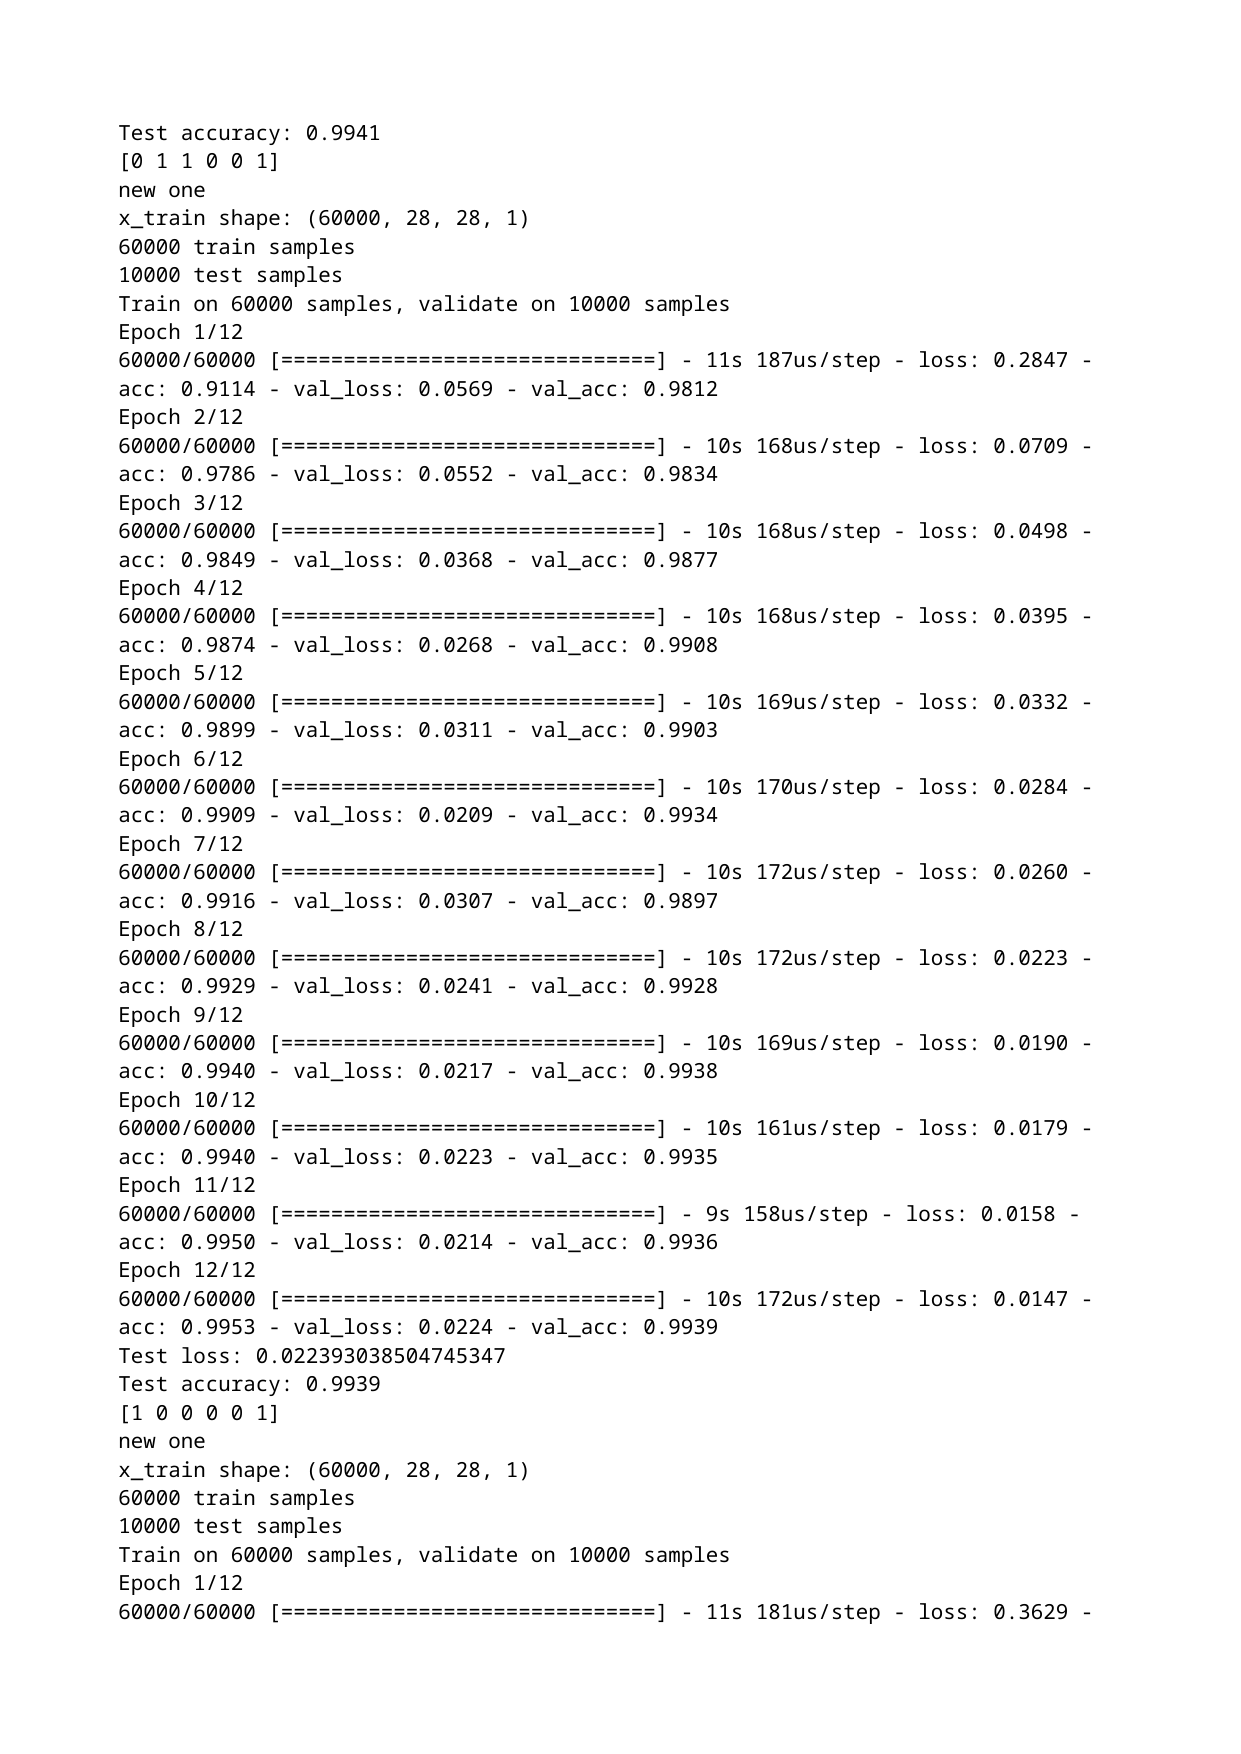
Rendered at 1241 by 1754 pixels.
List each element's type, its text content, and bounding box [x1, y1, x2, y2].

text 60000/60000 [==============================] - 10s 172us/step - loss: 0.0260 - acc: 0.9916 - val_loss: 0.0307 - val_acc: 0.9897 [118, 857, 1122, 914]
text 60000 train samples [118, 232, 1122, 260]
text Train on 60000 samples, validate on 10000 samples [118, 1540, 1122, 1568]
text x_train shape: (60000, 28, 28, 1) [118, 203, 1122, 232]
text Epoch 3/12 [118, 488, 1122, 516]
text 60000 train samples [118, 1483, 1122, 1512]
text Epoch 11/12 [118, 1170, 1122, 1199]
text 60000/60000 [==============================] - 9s 158us/step - loss: 0.0158 - acc: 0.9950 - val_loss: 0.0214 - val_acc: 0.9936 [118, 1199, 1122, 1256]
text Epoch 6/12 [118, 744, 1122, 772]
text 60000/60000 [==============================] - 10s 172us/step - loss: 0.0223 - acc: 0.9929 - val_loss: 0.0241 - val_acc: 0.9928 [118, 943, 1122, 1000]
text Epoch 8/12 [118, 914, 1122, 943]
text Epoch 9/12 [118, 1000, 1122, 1028]
text 60000/60000 [==============================] - 10s 169us/step - loss: 0.0190 - acc: 0.9940 - val_loss: 0.0217 - val_acc: 0.9938 [118, 1028, 1122, 1085]
text Epoch 5/12 [118, 658, 1122, 687]
text Epoch 4/12 [118, 573, 1122, 602]
text Epoch 1/12 [118, 1568, 1122, 1597]
text new one [118, 175, 1122, 203]
text [0 1 1 0 0 1] [118, 147, 1122, 175]
text 60000/60000 [==============================] - 11s 181us/step - loss: 0.3629 [118, 1597, 1122, 1625]
text 60000/60000 [==============================] - 10s 168us/step - loss: 0.0709 - acc: 0.9786 - val_loss: 0.0552 - val_acc: 0.9834 [118, 431, 1122, 488]
text Epoch 12/12 [118, 1256, 1122, 1284]
text 60000/60000 [==============================] - 10s 168us/step - loss: 0.0498 - acc: 0.9849 - val_loss: 0.0368 - val_acc: 0.9877 [118, 516, 1122, 573]
text 60000/60000 [==============================] - 10s 169us/step - loss: 0.0332 - acc: 0.9899 - val_loss: 0.0311 - val_acc: 0.9903 [118, 687, 1122, 744]
text Test accuracy: 0.9939 [118, 1369, 1122, 1398]
text Epoch 10/12 [118, 1085, 1122, 1113]
text Train on 60000 samples, validate on 10000 samples [118, 289, 1122, 317]
text Test loss: 0.022393038504745347 [118, 1341, 1122, 1369]
text 60000/60000 [==============================] - 11s 187us/step - loss: 0.2847 - acc: 0.9114 - val_loss: 0.0569 - val_acc: 0.9812 [118, 346, 1122, 402]
text x_train shape: (60000, 28, 28, 1) [118, 1455, 1122, 1483]
text Epoch 7/12 [118, 829, 1122, 857]
text Epoch 2/12 [118, 402, 1122, 431]
text Test accuracy: 0.9941 [118, 118, 1122, 147]
text 60000/60000 [==============================] - 10s 170us/step - loss: 0.0284 - acc: 0.9909 - val_loss: 0.0209 - val_acc: 0.9934 [118, 772, 1122, 829]
text 60000/60000 [==============================] - 10s 168us/step - loss: 0.0395 - acc: 0.9874 - val_loss: 0.0268 - val_acc: 0.9908 [118, 602, 1122, 658]
text 10000 test samples [118, 260, 1122, 289]
text new one [118, 1426, 1122, 1455]
text 60000/60000 [==============================] - 10s 161us/step - loss: 0.0179 - acc: 0.9940 - val_loss: 0.0223 - val_acc: 0.9935 [118, 1113, 1122, 1170]
text [1 0 0 0 0 1] [118, 1398, 1122, 1426]
text 60000/60000 [==============================] - 10s 172us/step - loss: 0.0147 - acc: 0.9953 - val_loss: 0.0224 - val_acc: 0.9939 [118, 1284, 1122, 1341]
text Epoch 1/12 [118, 317, 1122, 346]
text 10000 test samples [118, 1512, 1122, 1540]
